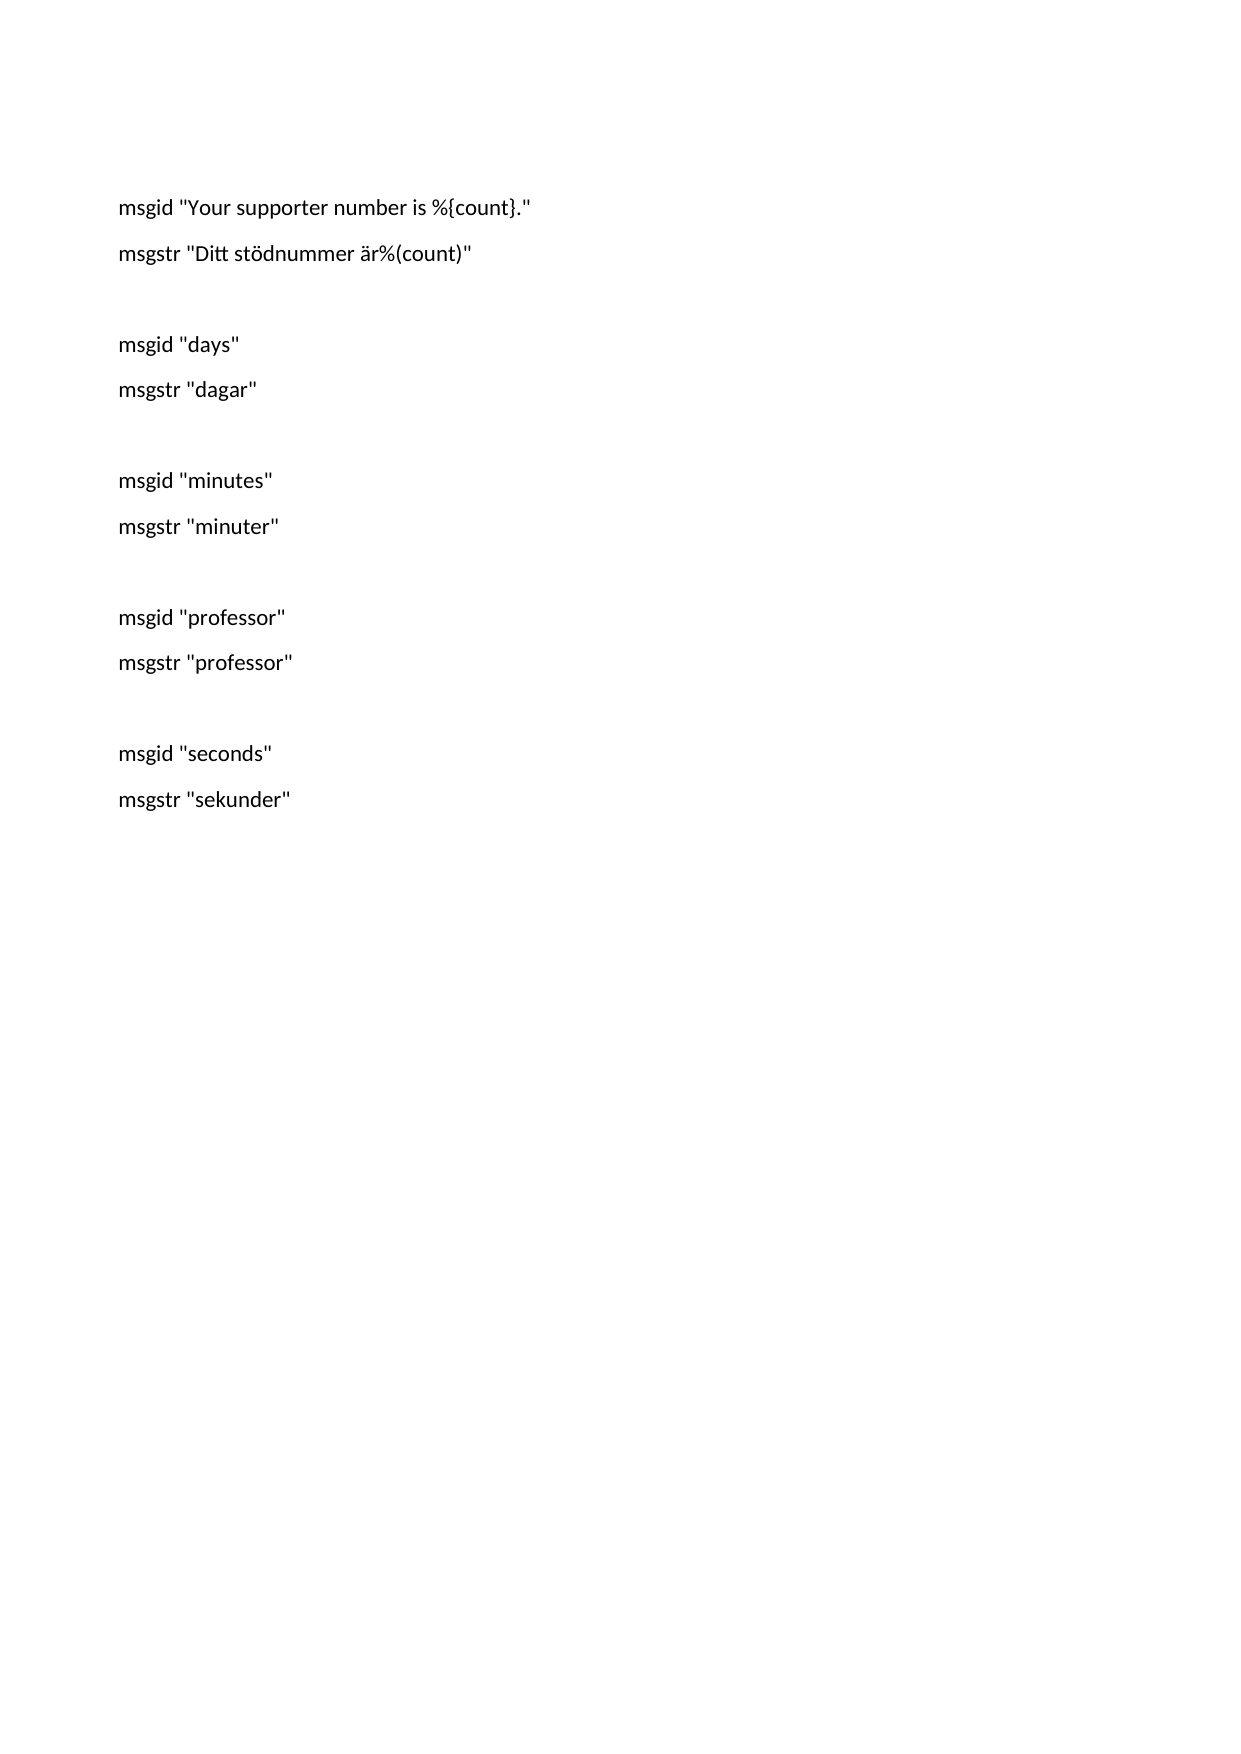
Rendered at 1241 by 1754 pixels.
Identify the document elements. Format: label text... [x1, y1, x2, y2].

text msgstr "sekunder" [118, 785, 1122, 813]
text msgid "minutes" [118, 466, 1122, 494]
text msgid "days" [118, 330, 1122, 358]
text msgstr "dagar" [118, 375, 1122, 403]
text msgstr "Ditt stödnummer är%(count)" [118, 239, 1122, 267]
text msgid "seconds" [118, 739, 1122, 767]
text msgstr "minuter" [118, 512, 1122, 540]
text msgid "professor" [118, 603, 1122, 631]
text msgstr "professor" [118, 648, 1122, 676]
text msgid "Your supporter number is %{count}." [118, 193, 1122, 221]
